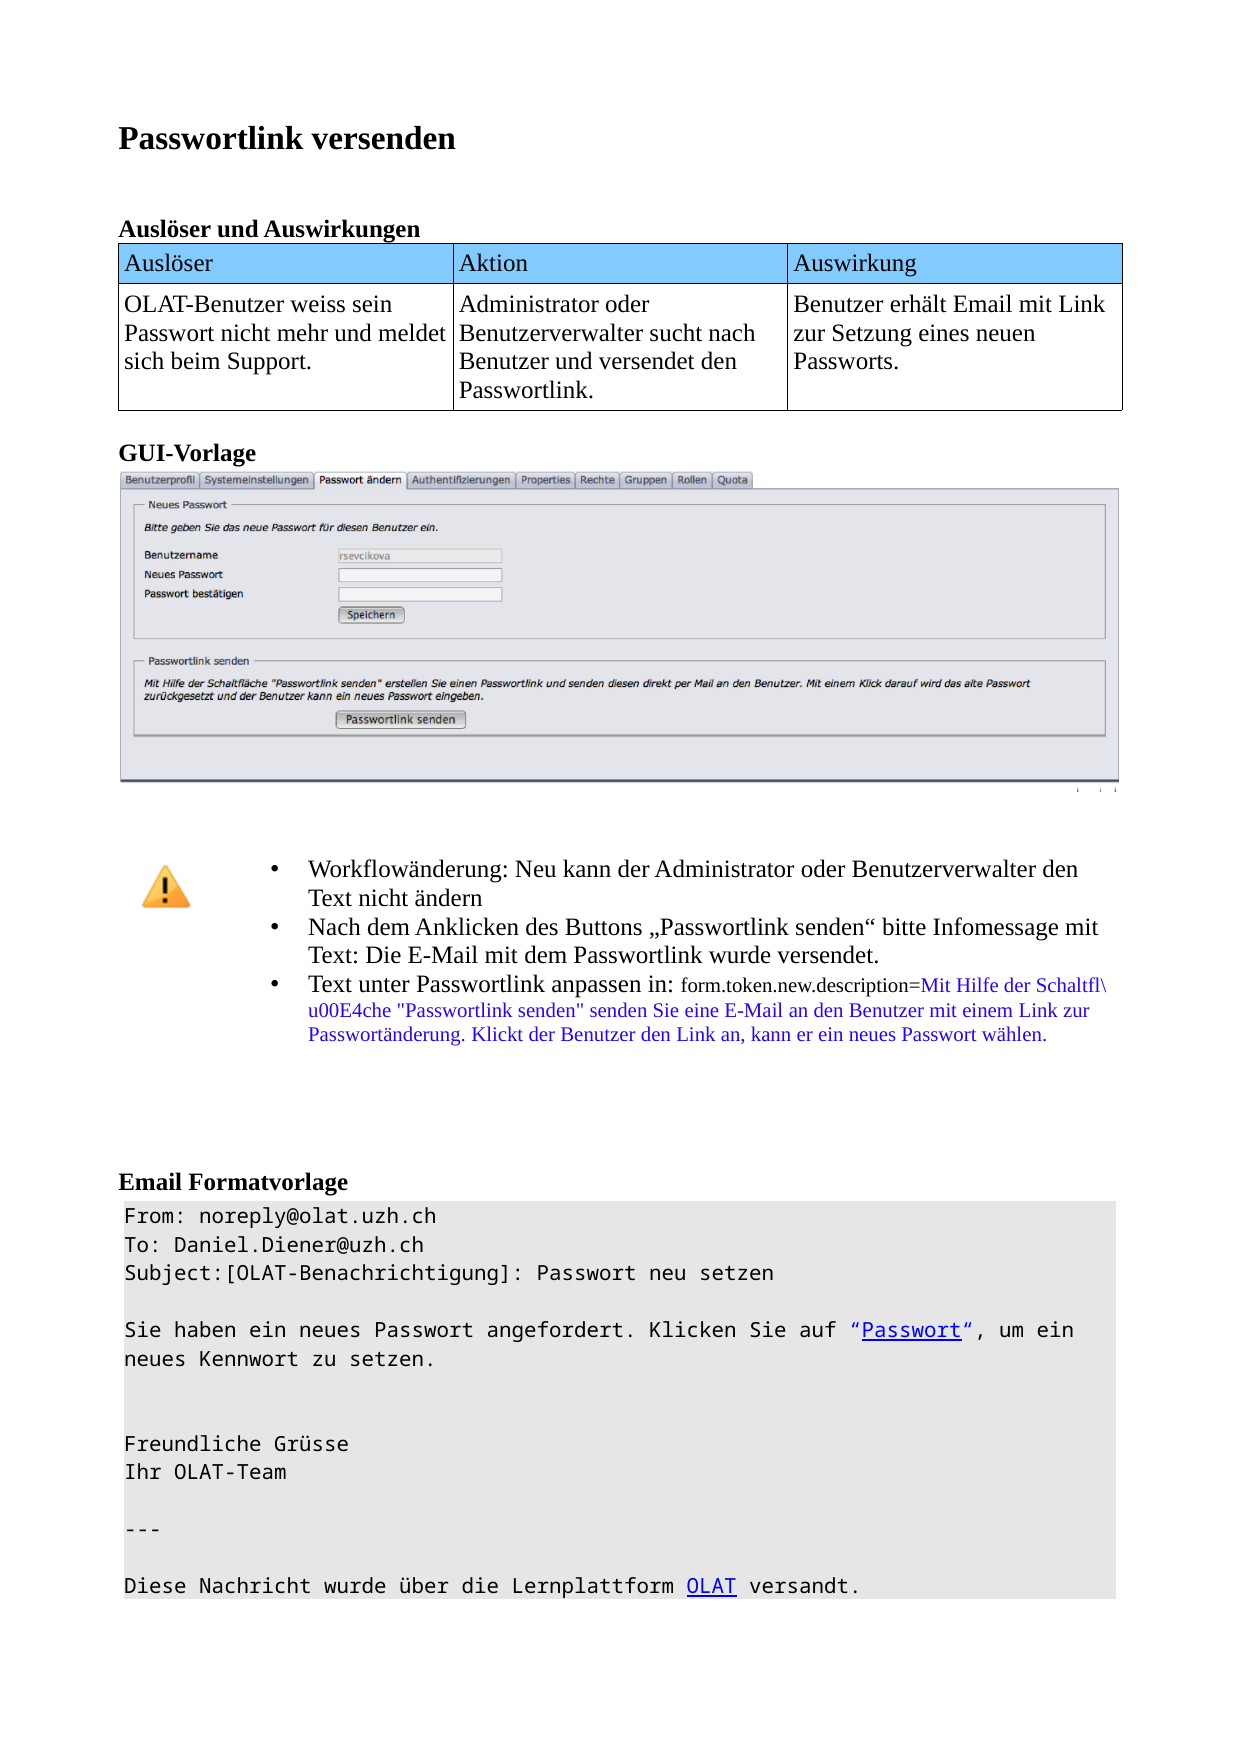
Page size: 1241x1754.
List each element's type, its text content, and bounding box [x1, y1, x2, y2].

table_header Workflowänderung: Neu kann der Administrator oder Benutzerverwalter den Text nicht ändern Nach dem Anklicken des Buttons „Passwortlink senden“ bitte Infomessage mit Text: Die E-Mail mit dem Passwortlink wurde versendet. Text unter Passwortlink anpassen in: form.token.new.description=Mit Hilfe der Schaltfl\u00E4che "Passwortlink senden" senden Sie eine E-Mail an den Benutzer mit einem Link zur Passwortänderung. Klickt der Benutzer den Link an, kann er ein neues Passwort wählen. [227, 849, 1122, 1081]
table_header [118, 860, 227, 1081]
text Passwortlink versenden [118, 118, 1122, 156]
table_header Auslöser [119, 244, 453, 283]
table_header Aktion [454, 244, 787, 283]
picture [118, 467, 1123, 792]
text GUI-Vorlage [118, 438, 1122, 467]
table_header From: noreply@olat.uzh.ch To: Daniel.Diener@uzh.ch Subject:[OLAT-Benachrichtigung]: Passwort neu setzen Sie haben ein neues Passwort angefordert. Klicken Sie auf “Passwort“, um ein neues Kennwort zu setzen. Freundliche Grüsse Ihr OLAT-Team --- Diese Nachricht wurde über die Lernplattform OLAT versandt. [118, 1196, 1122, 1605]
picture [135, 859, 195, 916]
table_header [118, 849, 227, 859]
table_cell Benutzer erhält Email mit Link zur Setzung eines neuen Passworts. [788, 284, 1122, 409]
table_header Auswirkung [788, 244, 1122, 283]
text Auslöser und Auswirkungen [118, 214, 1122, 243]
table_cell Administrator oder Benutzerverwalter sucht nach Benutzer und versendet den Passwortlink. [454, 284, 787, 409]
table_cell OLAT-Benutzer weiss sein Passwort nicht mehr und meldet sich beim Support. [119, 284, 453, 409]
text Email Formatvorlage [118, 1167, 1122, 1196]
